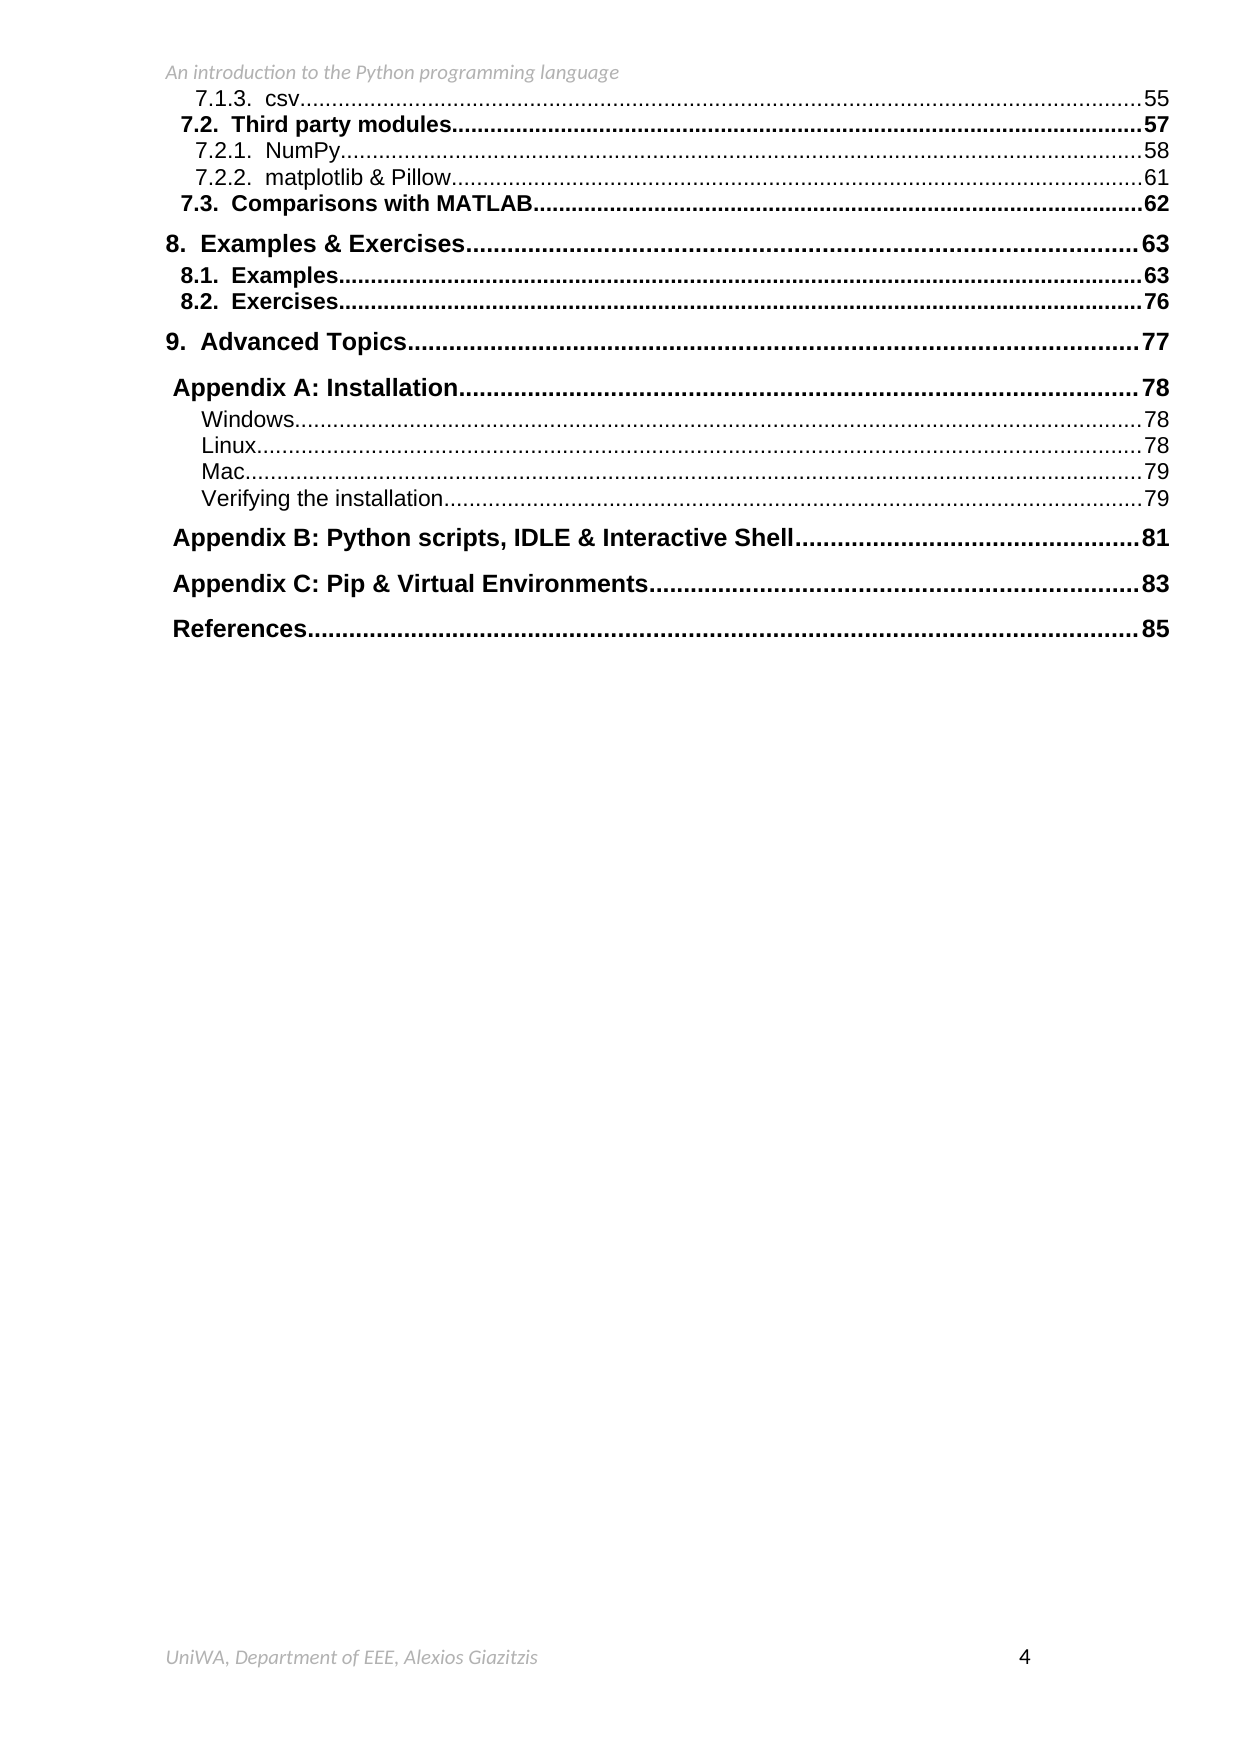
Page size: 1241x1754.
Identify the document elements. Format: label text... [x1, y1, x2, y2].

text Appendix A: Installation 78 [165, 372, 1169, 401]
text 7.2. Third party modules 57 [165, 111, 1169, 137]
text Windows 78 [165, 406, 1169, 432]
text 8.2. Exercises 76 [165, 288, 1169, 314]
text Appendix B: Python scripts, IDLE & Interactive Shell 81 [165, 523, 1169, 552]
text 7.3. Comparisons with MATLAB 62 [165, 190, 1169, 216]
text Mac 79 [165, 458, 1169, 484]
text 7.1.3. csv 55 [165, 84, 1169, 111]
text 7.2.2. matplotlib & Pillow 61 [165, 163, 1169, 190]
text 8.1. Examples 63 [165, 262, 1169, 288]
text 9. Advanced Topics 77 [165, 327, 1169, 356]
text 7.2.1. NumPy 58 [165, 137, 1169, 163]
text Appendix C: Pip & Virtual Environments 83 [165, 569, 1169, 598]
text References 85 [165, 614, 1169, 643]
text Verifying the installation 79 [165, 484, 1169, 511]
text 8. Examples & Exercises 63 [165, 229, 1169, 257]
text Linux 78 [165, 432, 1169, 458]
